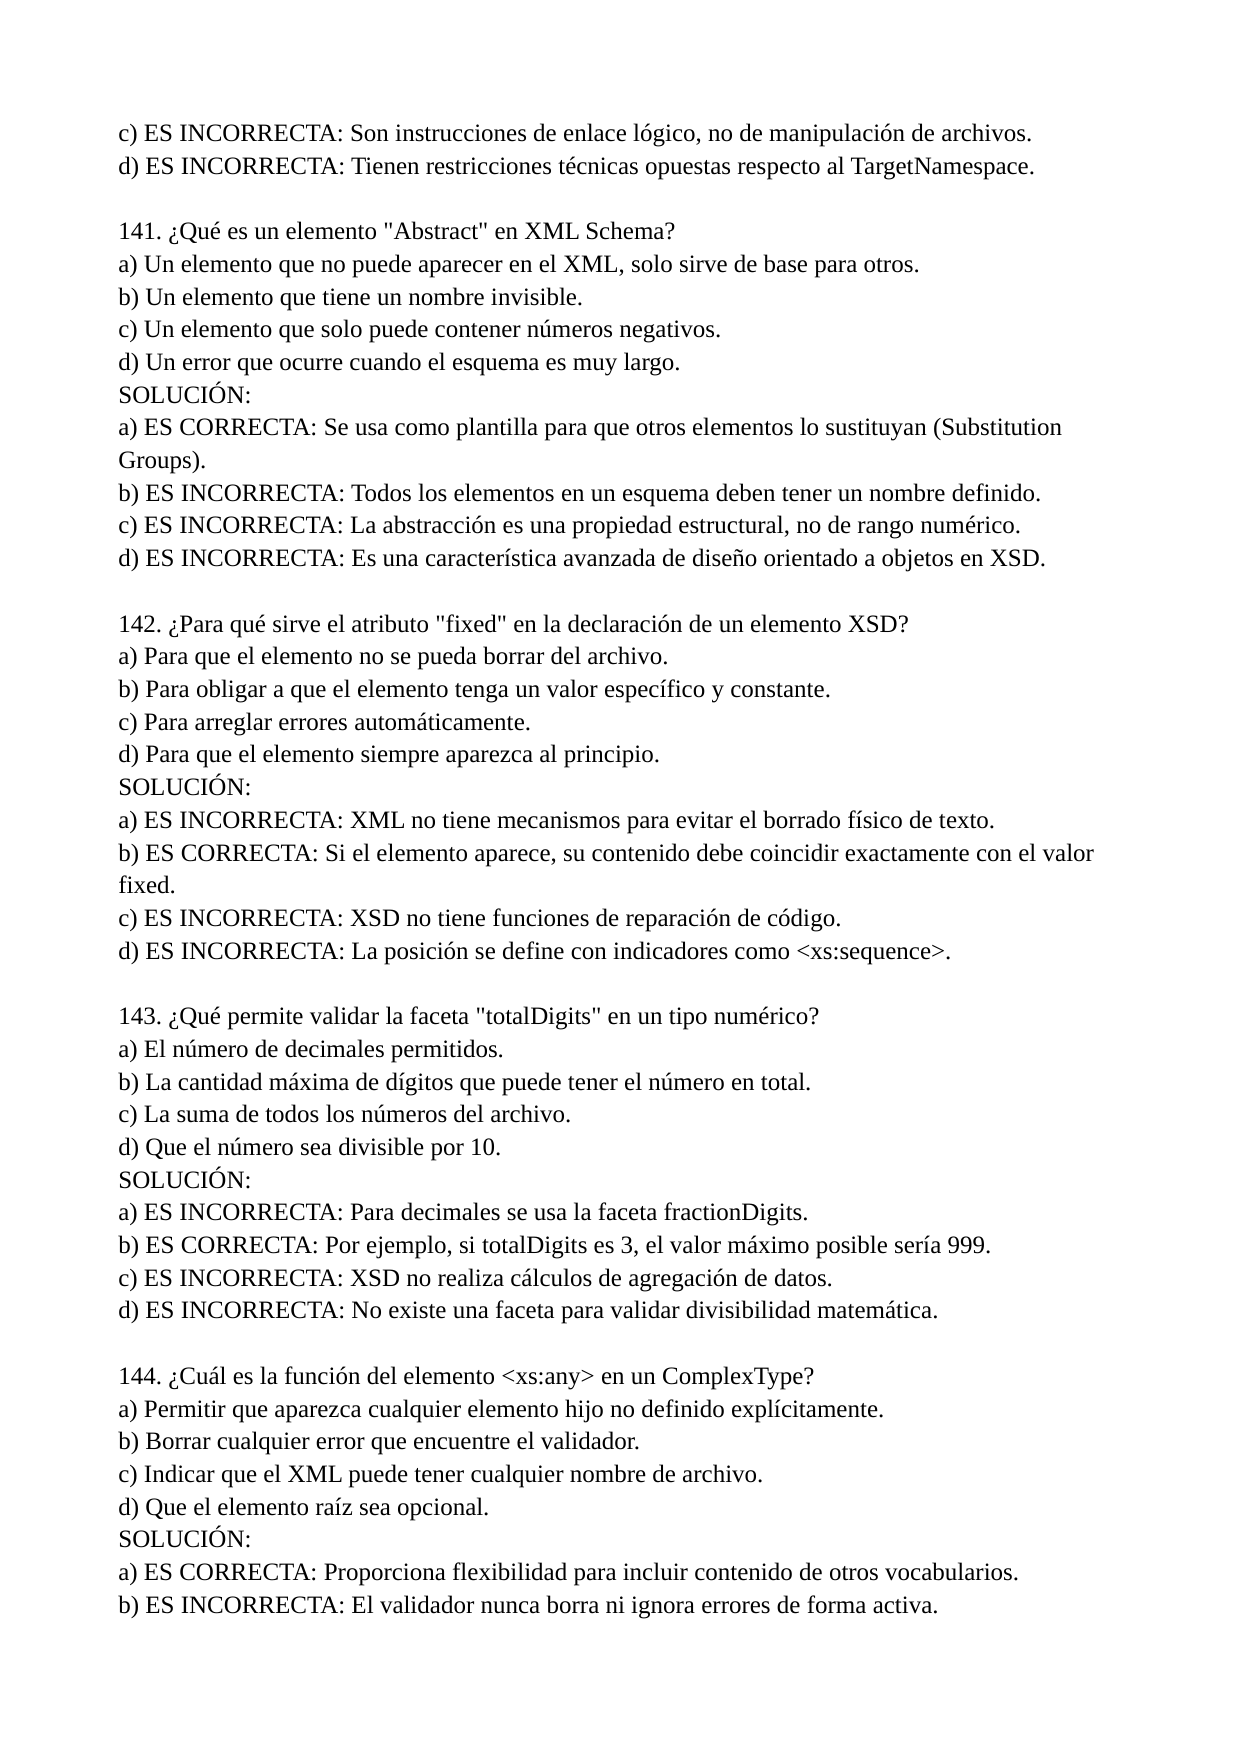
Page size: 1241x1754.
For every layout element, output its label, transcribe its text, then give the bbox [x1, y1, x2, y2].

text 143. ¿Qué permite validar la faceta "totalDigits" en un tipo numérico? [118, 1001, 1122, 1030]
text d) ES INCORRECTA: Tienen restricciones técnicas opuestas respecto al TargetNamespace. [118, 151, 1122, 179]
text d) Para que el elemento siempre aparezca al principio. [118, 739, 1122, 768]
text c) ES INCORRECTA: XSD no tiene funciones de reparación de código. [118, 903, 1122, 932]
text b) ES INCORRECTA: Todos los elementos en un esquema deben tener un nombre definido. [118, 478, 1122, 507]
text b) La cantidad máxima de dígitos que puede tener el número en total. [118, 1067, 1122, 1095]
text b) ES CORRECTA: Si el elemento aparece, su contenido debe coincidir exactamente con el valor fixed. [118, 838, 1122, 899]
text 144. ¿Cuál es la función del elemento <xs:any> en un ComplexType? [118, 1361, 1122, 1390]
text b) Para obligar a que el elemento tenga un valor específico y constante. [118, 674, 1122, 703]
text d) Un error que ocurre cuando el esquema es muy largo. [118, 347, 1122, 376]
text c) ES INCORRECTA: La abstracción es una propiedad estructural, no de rango numérico. [118, 511, 1122, 539]
text SOLUCIÓN: [118, 380, 1122, 408]
text a) Un elemento que no puede aparecer en el XML, solo sirve de base para otros. [118, 249, 1122, 278]
text c) ES INCORRECTA: Son instrucciones de enlace lógico, no de manipulación de archivos. [118, 118, 1122, 147]
text c) Un elemento que solo puede contener números negativos. [118, 314, 1122, 343]
text a) Permitir que aparezca cualquier elemento hijo no definido explícitamente. [118, 1394, 1122, 1422]
text a) ES CORRECTA: Proporciona flexibilidad para incluir contenido de otros vocabularios. [118, 1557, 1122, 1586]
text d) ES INCORRECTA: Es una característica avanzada de diseño orientado a objetos en XSD. [118, 543, 1122, 572]
text a) ES INCORRECTA: Para decimales se usa la faceta fractionDigits. [118, 1197, 1122, 1226]
text b) ES INCORRECTA: El validador nunca borra ni ignora errores de forma activa. [118, 1590, 1122, 1619]
text c) Para arreglar errores automáticamente. [118, 707, 1122, 736]
text c) La suma de todos los números del archivo. [118, 1099, 1122, 1128]
text b) Borrar cualquier error que encuentre el validador. [118, 1426, 1122, 1455]
text c) Indicar que el XML puede tener cualquier nombre de archivo. [118, 1459, 1122, 1488]
text SOLUCIÓN: [118, 1524, 1122, 1553]
text d) ES INCORRECTA: No existe una faceta para validar divisibilidad matemática. [118, 1296, 1122, 1324]
text d) Que el elemento raíz sea opcional. [118, 1492, 1122, 1521]
text b) ES CORRECTA: Por ejemplo, si totalDigits es 3, el valor máximo posible sería 999. [118, 1230, 1122, 1259]
text a) ES CORRECTA: Se usa como plantilla para que otros elementos lo sustituyan (Substitution Groups). [118, 412, 1122, 474]
text 142. ¿Para qué sirve el atributo "fixed" en la declaración de un elemento XSD? [118, 609, 1122, 637]
text a) Para que el elemento no se pueda borrar del archivo. [118, 641, 1122, 670]
text d) ES INCORRECTA: La posición se define con indicadores como <xs:sequence>. [118, 936, 1122, 964]
text d) Que el número sea divisible por 10. [118, 1132, 1122, 1161]
text a) ES INCORRECTA: XML no tiene mecanismos para evitar el borrado físico de texto. [118, 805, 1122, 834]
text SOLUCIÓN: [118, 772, 1122, 801]
text b) Un elemento que tiene un nombre invisible. [118, 282, 1122, 310]
text a) El número de decimales permitidos. [118, 1034, 1122, 1063]
text 141. ¿Qué es un elemento "Abstract" en XML Schema? [118, 216, 1122, 245]
text SOLUCIÓN: [118, 1165, 1122, 1193]
text c) ES INCORRECTA: XSD no realiza cálculos de agregación de datos. [118, 1263, 1122, 1292]
